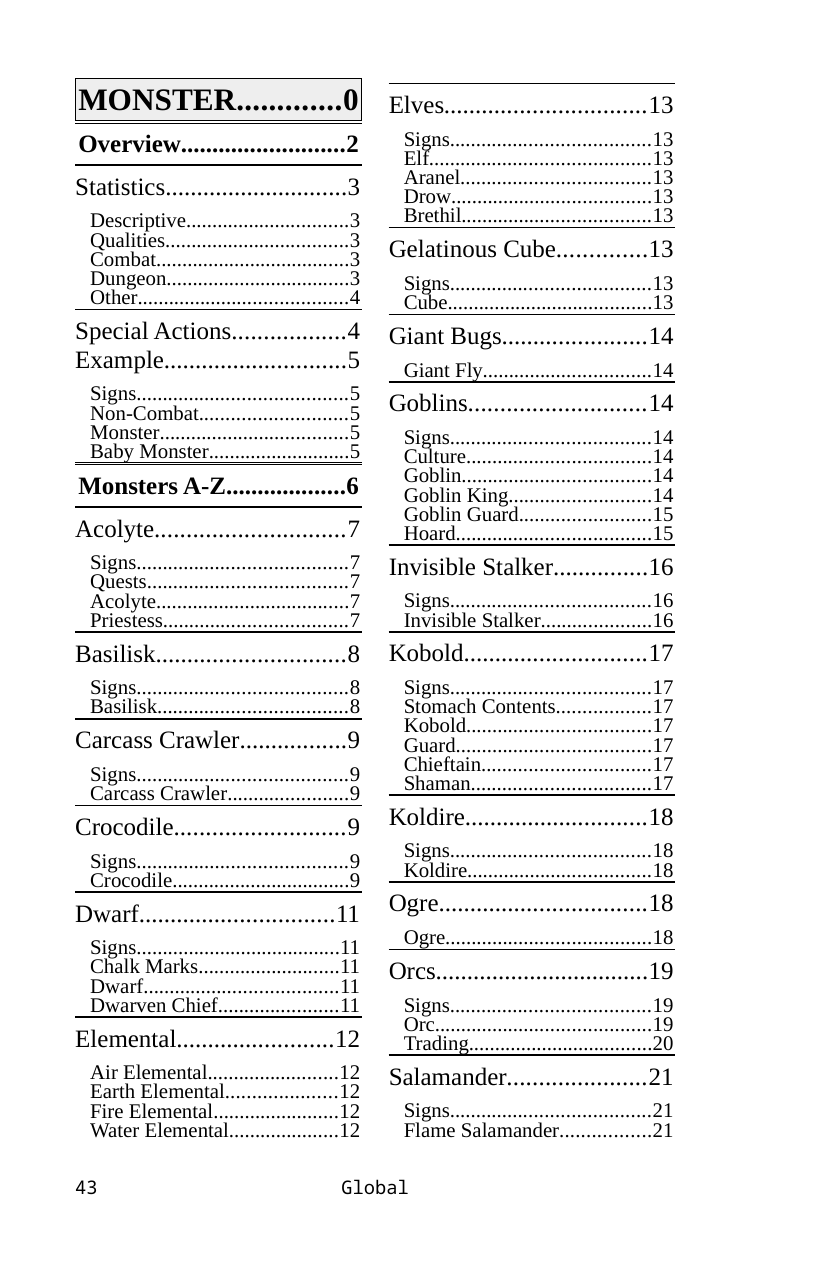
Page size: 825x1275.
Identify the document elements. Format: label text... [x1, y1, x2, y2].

text Drow 13 [403, 188, 675, 208]
text Cube 13 [403, 294, 675, 313]
text Dwarven Chief 11 [90, 997, 362, 1016]
text Signs 11 [90, 939, 362, 959]
text Signs 18 [403, 843, 675, 862]
text Signs 17 [403, 679, 675, 698]
text Giant Bugs 14 [388, 315, 675, 359]
text Elf 13 [403, 150, 675, 169]
text Signs 7 [90, 554, 362, 574]
text Goblins 14 [388, 382, 675, 426]
text Orc 19 [403, 1016, 675, 1035]
text Kobold 17 [388, 632, 675, 676]
text Crocodile 9 [90, 872, 362, 891]
text Chieftain 17 [403, 756, 675, 775]
text Goblin Guard 15 [403, 506, 675, 525]
text Dungeon 3 [90, 270, 362, 289]
text Signs 5 [90, 386, 362, 405]
text Crocodile 9 [75, 806, 362, 850]
text Signs 9 [90, 766, 362, 785]
text Statistics 3 [75, 166, 362, 209]
text Elves 13 [388, 84, 675, 128]
text Descriptive 3 [90, 213, 362, 232]
text Signs 8 [90, 679, 362, 699]
text Special actions 4 [75, 310, 362, 337]
text Shaman 17 [403, 775, 675, 794]
text Priestess 7 [90, 612, 362, 631]
text Stomach Contents 17 [403, 698, 675, 718]
text Quests 7 [90, 574, 362, 593]
text Salamander 21 [388, 1055, 675, 1099]
text Signs 21 [403, 1103, 675, 1122]
text Elemental 12 [75, 1018, 362, 1061]
text Aranel 13 [403, 169, 675, 188]
text Monster 5 [90, 424, 362, 443]
text Invisible Stalker 16 [403, 612, 675, 631]
text Signs 13 [403, 275, 675, 294]
text Culture 14 [403, 448, 675, 468]
text Monster 0 [76, 79, 361, 120]
text Signs 13 [403, 131, 675, 150]
text Guard 17 [403, 737, 675, 756]
text Trading 20 [403, 1035, 675, 1054]
text Giant Fly 14 [403, 362, 675, 381]
text Flame Salamander 21 [403, 1122, 675, 1141]
text Qualities 3 [90, 232, 362, 251]
text Kobold 17 [403, 718, 675, 737]
text Dwarf 11 [90, 978, 362, 997]
text Gelatinous Cube 13 [388, 228, 675, 272]
text Ogre 18 [388, 882, 675, 926]
text Earth Elemental 12 [90, 1084, 362, 1103]
text Orcs 19 [388, 950, 675, 994]
text Basilisk 8 [75, 633, 362, 676]
text Carcass Crawler 9 [90, 785, 362, 804]
text Dwarf 11 [75, 893, 362, 936]
text Chalk Marks 11 [90, 959, 362, 978]
text Combat 3 [90, 251, 362, 270]
text Signs 14 [403, 429, 675, 448]
text Basilisk 8 [90, 699, 362, 718]
text Baby Monster 5 [90, 443, 362, 462]
text Acolyte 7 [75, 508, 362, 551]
text Carcass Crawler 9 [75, 720, 362, 763]
text Koldire 18 [403, 862, 675, 881]
text Hoard 15 [403, 525, 675, 544]
text Overview 2 [75, 124, 362, 158]
text Water Elemental 12 [90, 1122, 362, 1141]
text Goblin King 14 [403, 487, 675, 506]
text Ogre 18 [403, 929, 675, 948]
text Other 4 [90, 289, 362, 308]
text Acolyte 7 [90, 593, 362, 612]
text Air Elemental 12 [90, 1064, 362, 1084]
text Signs 16 [403, 593, 675, 612]
text Goblin 14 [403, 468, 675, 487]
text Non-Combat 5 [90, 405, 362, 424]
text Signs 9 [90, 853, 362, 872]
text Koldire 18 [388, 795, 675, 839]
text Signs 19 [403, 997, 675, 1016]
text Fire Elemental 12 [90, 1103, 362, 1122]
text Monsters A-Z 6 [75, 465, 362, 500]
text Example 5 [75, 337, 362, 382]
text Invisible Stalker 16 [388, 545, 675, 589]
text brethil 13 [403, 208, 675, 227]
